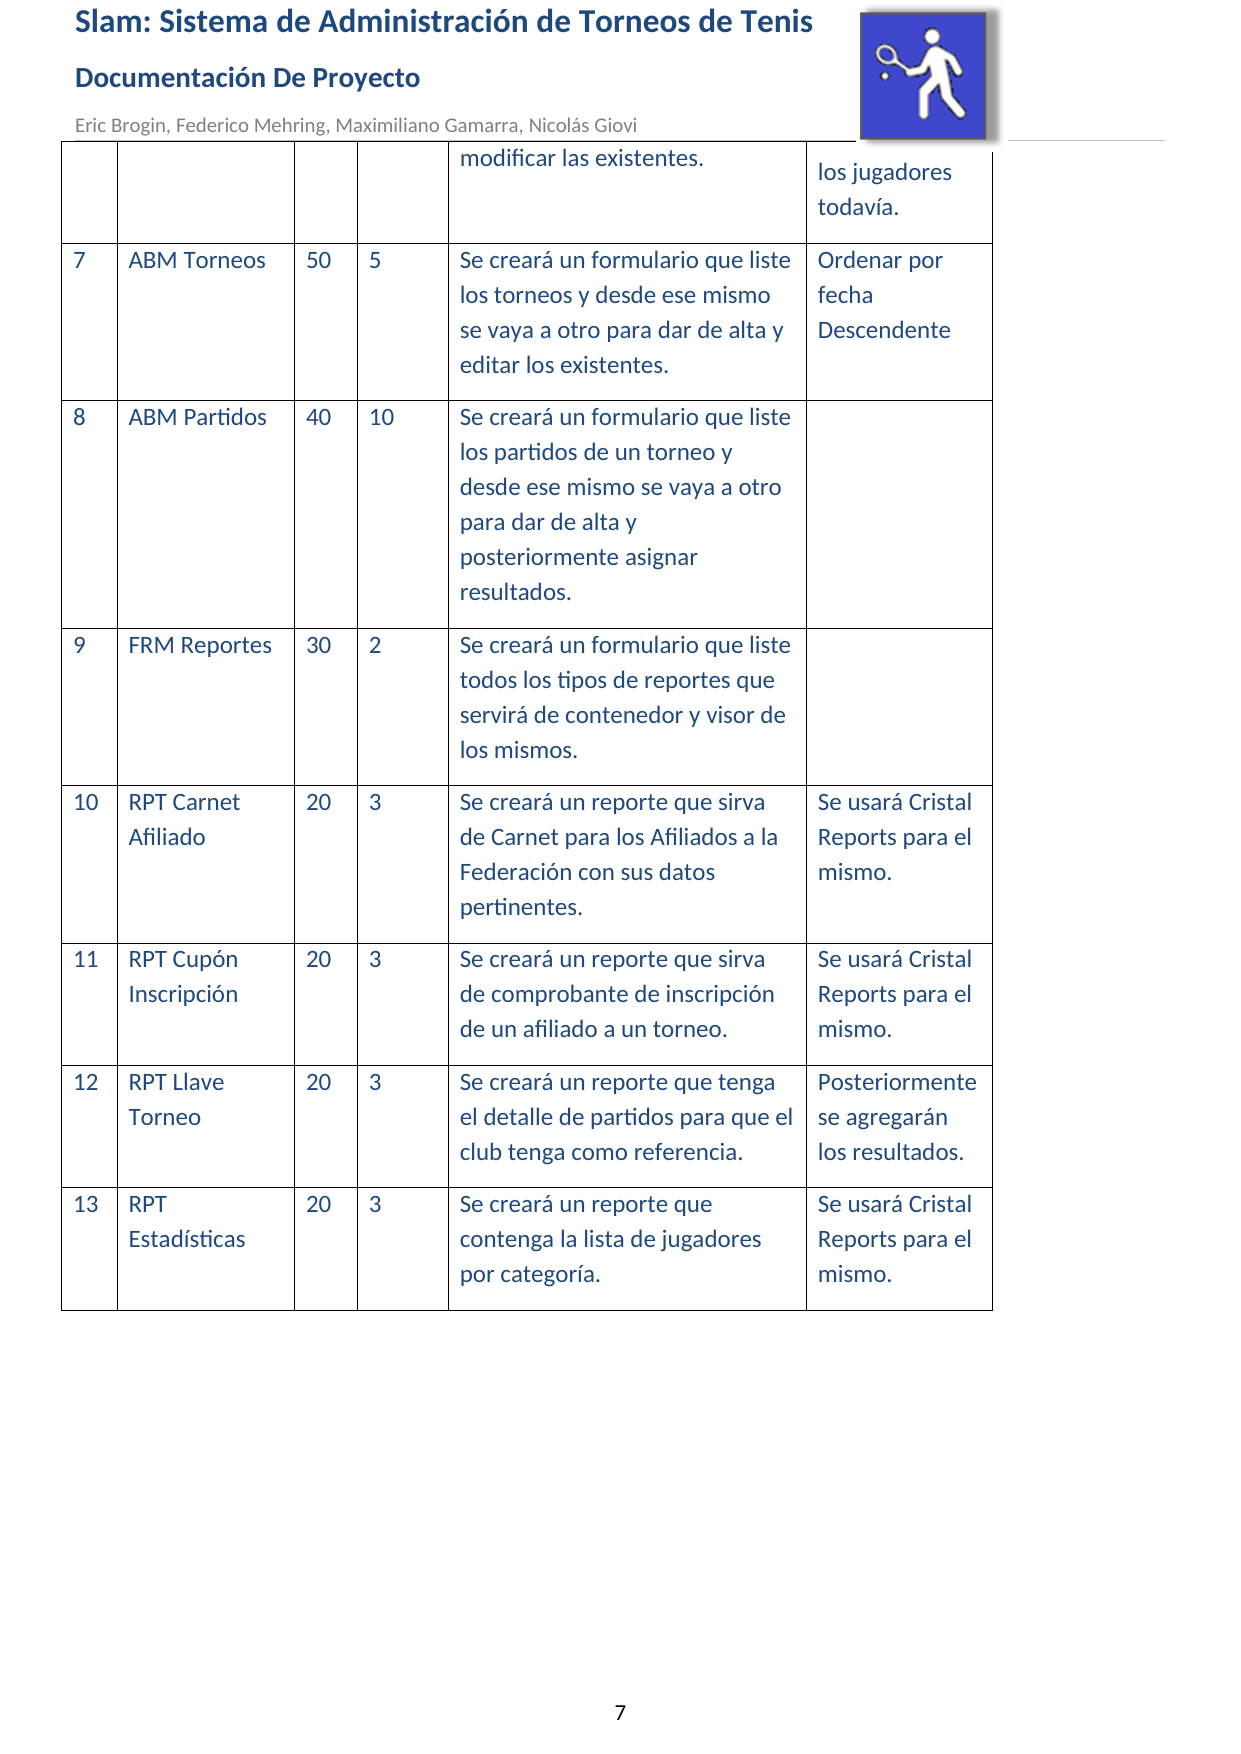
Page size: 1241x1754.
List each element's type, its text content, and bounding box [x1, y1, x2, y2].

table_cell 10 [358, 401, 448, 628]
table_cell Se creará un formulario que liste todos los tipos de reportes que servirá de contenedor y visor de los mismos. [449, 629, 806, 785]
table_cell 40 [295, 401, 357, 628]
table_cell 10 [62, 786, 117, 942]
table_cell 20 [295, 944, 357, 1065]
table_cell 3 [358, 786, 448, 942]
table_cell modificar las existentes. [449, 142, 806, 243]
table_cell 11 [62, 944, 117, 1065]
table_cell 12 [62, 1066, 117, 1187]
table_cell [295, 142, 357, 243]
table_cell RPT Llave Torneo [118, 1066, 294, 1187]
table_cell [62, 142, 117, 243]
table_cell [807, 401, 992, 628]
table_cell Se usará Cristal Reports para el mismo. [807, 944, 992, 1065]
table_cell 3 [358, 1188, 448, 1310]
table_cell Se creará un formulario que liste los partidos de un torneo y desde ese mismo se vaya a otro para dar de alta y posteriormente asignar resultados. [449, 401, 806, 628]
table_cell Se usará Cristal Reports para el mismo. [807, 786, 992, 942]
table_cell ABM Partidos [118, 401, 294, 628]
table_cell 2 [358, 629, 448, 785]
table_cell Se creará un reporte que contenga la lista de jugadores por categoría. [449, 1188, 806, 1310]
table_cell 20 [295, 1066, 357, 1187]
table_cell 20 [295, 1188, 357, 1310]
table_cell Se creará un reporte que tenga el detalle de partidos para que el club tenga como referencia. [449, 1066, 806, 1187]
table_cell Se creará un reporte que sirva de comprobante de inscripción de un afiliado a un torneo. [449, 944, 806, 1065]
table_cell RPT Cupón Inscripción [118, 944, 294, 1065]
table_cell Ordenar por fecha Descendente [807, 244, 992, 400]
table_cell [358, 142, 448, 243]
table_cell Se creará un reporte que sirva de Carnet para los Afiliados a la Federación con sus datos pertinentes. [449, 786, 806, 942]
table_cell los jugadores todavía. [807, 142, 992, 243]
picture [858, 1, 1007, 151]
table_cell [118, 142, 294, 243]
table_cell ABM Torneos [118, 244, 294, 400]
table_cell [807, 629, 992, 785]
table_cell 5 [358, 244, 448, 400]
table_cell 20 [295, 786, 357, 942]
table_cell 8 [62, 401, 117, 628]
table_cell 30 [295, 629, 357, 785]
table_cell 3 [358, 1066, 448, 1187]
table_cell Se usará Cristal Reports para el mismo. [807, 1188, 992, 1310]
table_cell Posteriormente se agregarán los resultados. [807, 1066, 992, 1187]
table_cell 50 [295, 244, 357, 400]
table_cell 3 [358, 944, 448, 1065]
table_cell 13 [62, 1188, 117, 1310]
table_cell 9 [62, 629, 117, 785]
table_cell Se creará un formulario que liste los torneos y desde ese mismo se vaya a otro para dar de alta y editar los existentes. [449, 244, 806, 400]
table_cell 7 [62, 244, 117, 400]
table_cell RPT Estadísticas [118, 1188, 294, 1310]
table_cell RPT Carnet Afiliado [118, 786, 294, 942]
table_cell FRM Reportes [118, 629, 294, 785]
